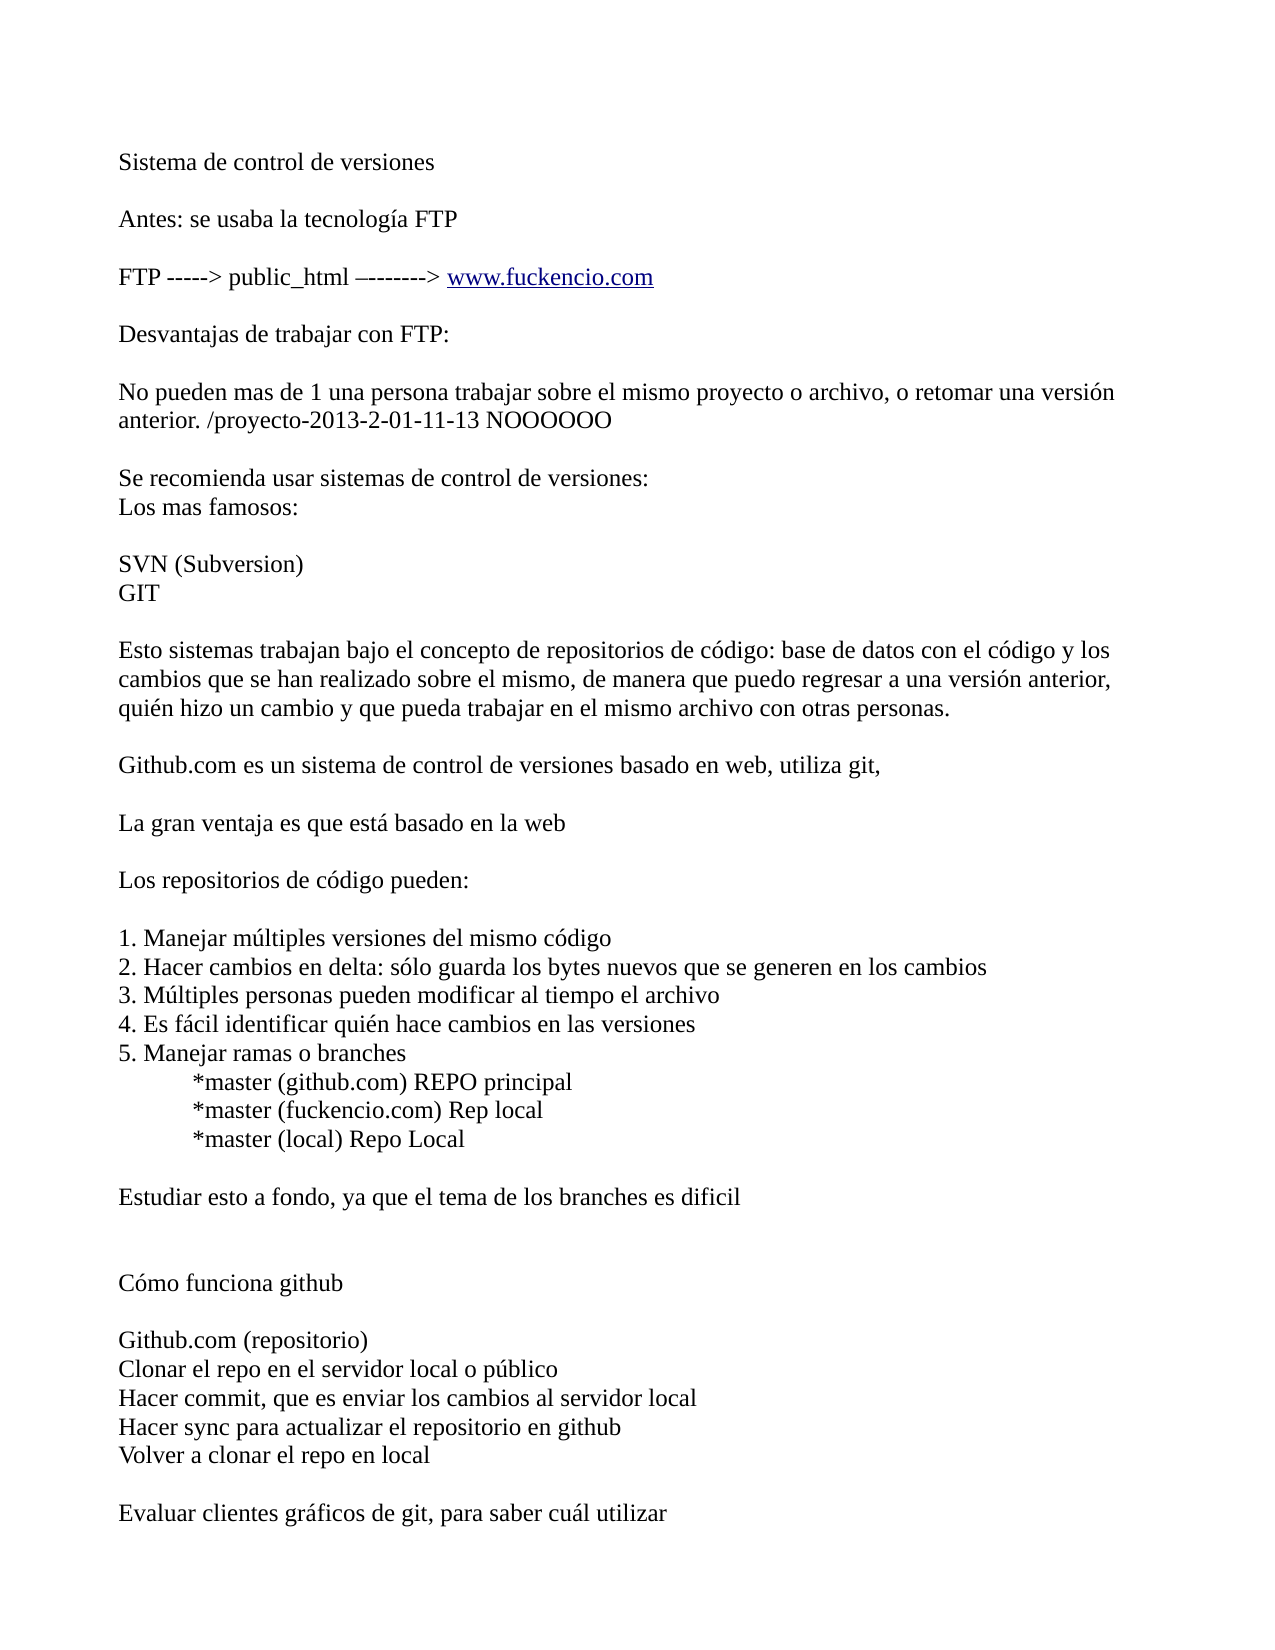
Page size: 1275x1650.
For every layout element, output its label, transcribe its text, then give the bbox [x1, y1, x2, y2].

text Evaluar clientes gráficos de git, para saber cuál utilizar [118, 1498, 1157, 1527]
text Github.com es un sistema de control de versiones basado en web, utiliza git, [118, 751, 1157, 779]
text SVN (Subversion) [118, 549, 1157, 578]
text 3. Múltiples personas pueden modificar al tiempo el archivo [118, 981, 1157, 1009]
text 1. Manejar múltiples versiones del mismo código [118, 923, 1157, 952]
text 5. Manejar ramas o branches [118, 1038, 1157, 1067]
text *master (local) Repo Local [118, 1124, 1157, 1153]
text Los mas famosos: [118, 492, 1157, 521]
text Volver a clonar el repo en local [118, 1441, 1157, 1469]
text La gran ventaja es que está basado en la web [118, 808, 1157, 837]
text Esto sistemas trabajan bajo el concepto de repositorios de código: base de datos con el código y los cambios que se han realizado sobre el mismo, de manera que puedo regresar a una versión anterior, quién hizo un cambio y que pueda trabajar en el mismo archivo con otras personas. [118, 636, 1157, 722]
text GIT [118, 578, 1157, 607]
text Hacer commit, que es enviar los cambios al servidor local [118, 1383, 1157, 1412]
text 4. Es fácil identificar quién hace cambios en las versiones [118, 1009, 1157, 1038]
text Sistema de control de versiones [118, 147, 1157, 176]
text *master (fuckencio.com) Rep local [118, 1096, 1157, 1124]
text Cómo funciona github [118, 1268, 1157, 1297]
text FTP -----> public_html –-------> www.fuckencio.com [118, 262, 1157, 291]
text Antes: se usaba la tecnología FTP [118, 204, 1157, 233]
text Desvantajas de trabajar con FTP: [118, 319, 1157, 348]
text Estudiar esto a fondo, ya que el tema de los branches es dificil [118, 1182, 1157, 1211]
text Clonar el repo en el servidor local o público [118, 1354, 1157, 1383]
text 2. Hacer cambios en delta: sólo guarda los bytes nuevos que se generen en los cambios [118, 952, 1157, 981]
text Hacer sync para actualizar el repositorio en github [118, 1412, 1157, 1441]
text No pueden mas de 1 una persona trabajar sobre el mismo proyecto o archivo, o retomar una versión anterior. /proyecto-2013-2-01-11-13 NOOOOOO [118, 377, 1157, 434]
text *master (github.com) REPO principal [118, 1067, 1157, 1096]
text Los repositorios de código pueden: [118, 866, 1157, 894]
text Github.com (repositorio) [118, 1326, 1157, 1354]
text Se recomienda usar sistemas de control de versiones: [118, 463, 1157, 492]
